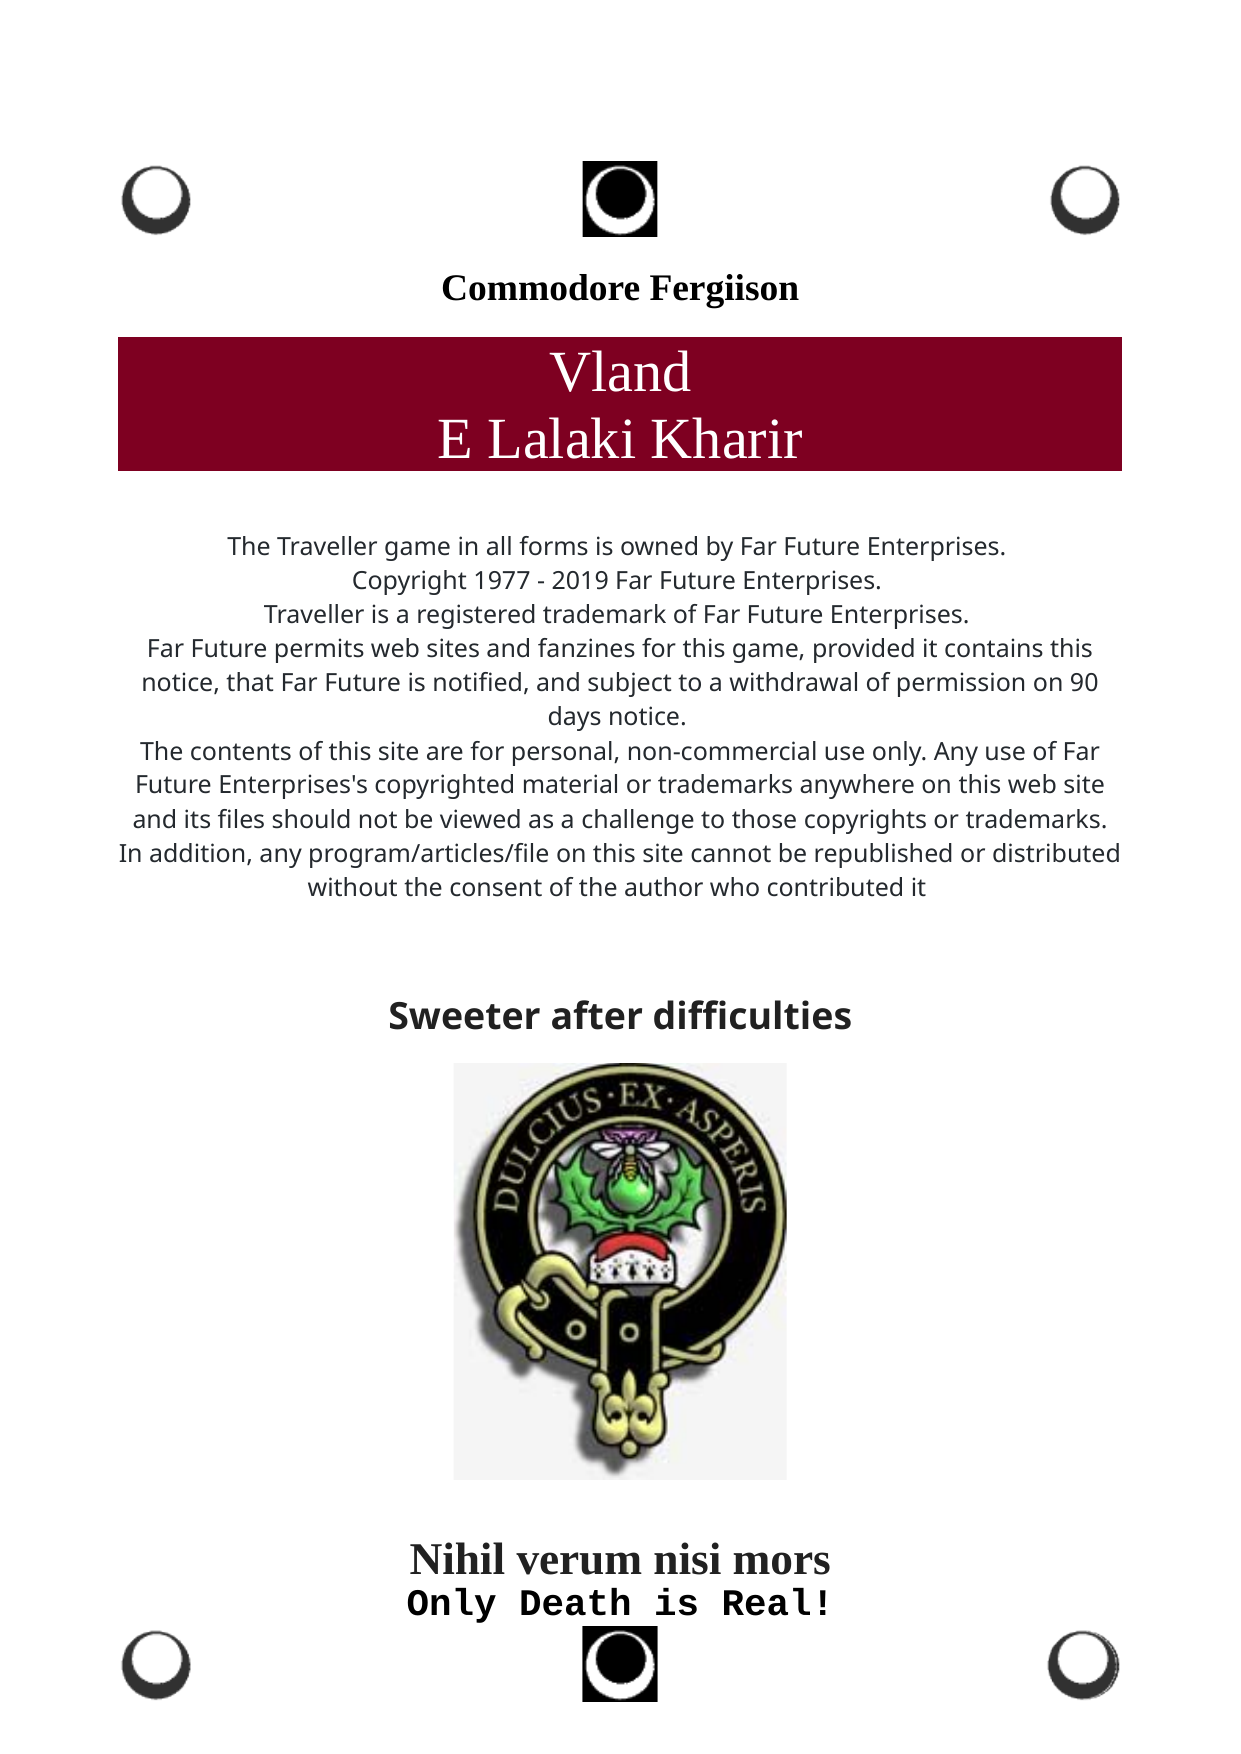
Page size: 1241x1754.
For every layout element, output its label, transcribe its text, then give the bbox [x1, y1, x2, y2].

text The contents of this site are for personal, non-commercial use only. Any use of Far Future Enterprises's copyrighted material or trademarks anywhere on this web site and its files should not be viewed as a challenge to those copyrights or trademarks. In addition, any program/articles/file on this site cannot be republished or distributed without the consent of the author who contributed it [118, 733, 1122, 903]
text E Lalaki Kharir [118, 404, 1122, 471]
picture [1044, 1626, 1123, 1702]
picture [453, 1063, 787, 1480]
text Commodore Fergiison [118, 265, 1122, 308]
picture [118, 1626, 194, 1702]
picture [118, 161, 194, 237]
picture [1047, 161, 1123, 237]
text Traveller is a registered trademark of Far Future Enterprises. [118, 597, 1122, 631]
picture [582, 1626, 658, 1702]
text The Traveller game in all forms is owned by Far Future Enterprises. [118, 529, 1122, 563]
text Nihil verum nisi mors [118, 1532, 1122, 1584]
text Sweeter after difficulties [118, 990, 1122, 1041]
text Far Future permits web sites and fanzines for this game, provided it contains this notice, that Far Future is notified, and subject to a withdrawal of permission on 90 days notice. [118, 631, 1122, 733]
text Only Death is Real! [118, 1584, 1122, 1627]
picture [582, 161, 658, 237]
text Copyright 1977 - 2019 Far Future Enterprises. [118, 563, 1122, 597]
text Vland [118, 337, 1122, 404]
